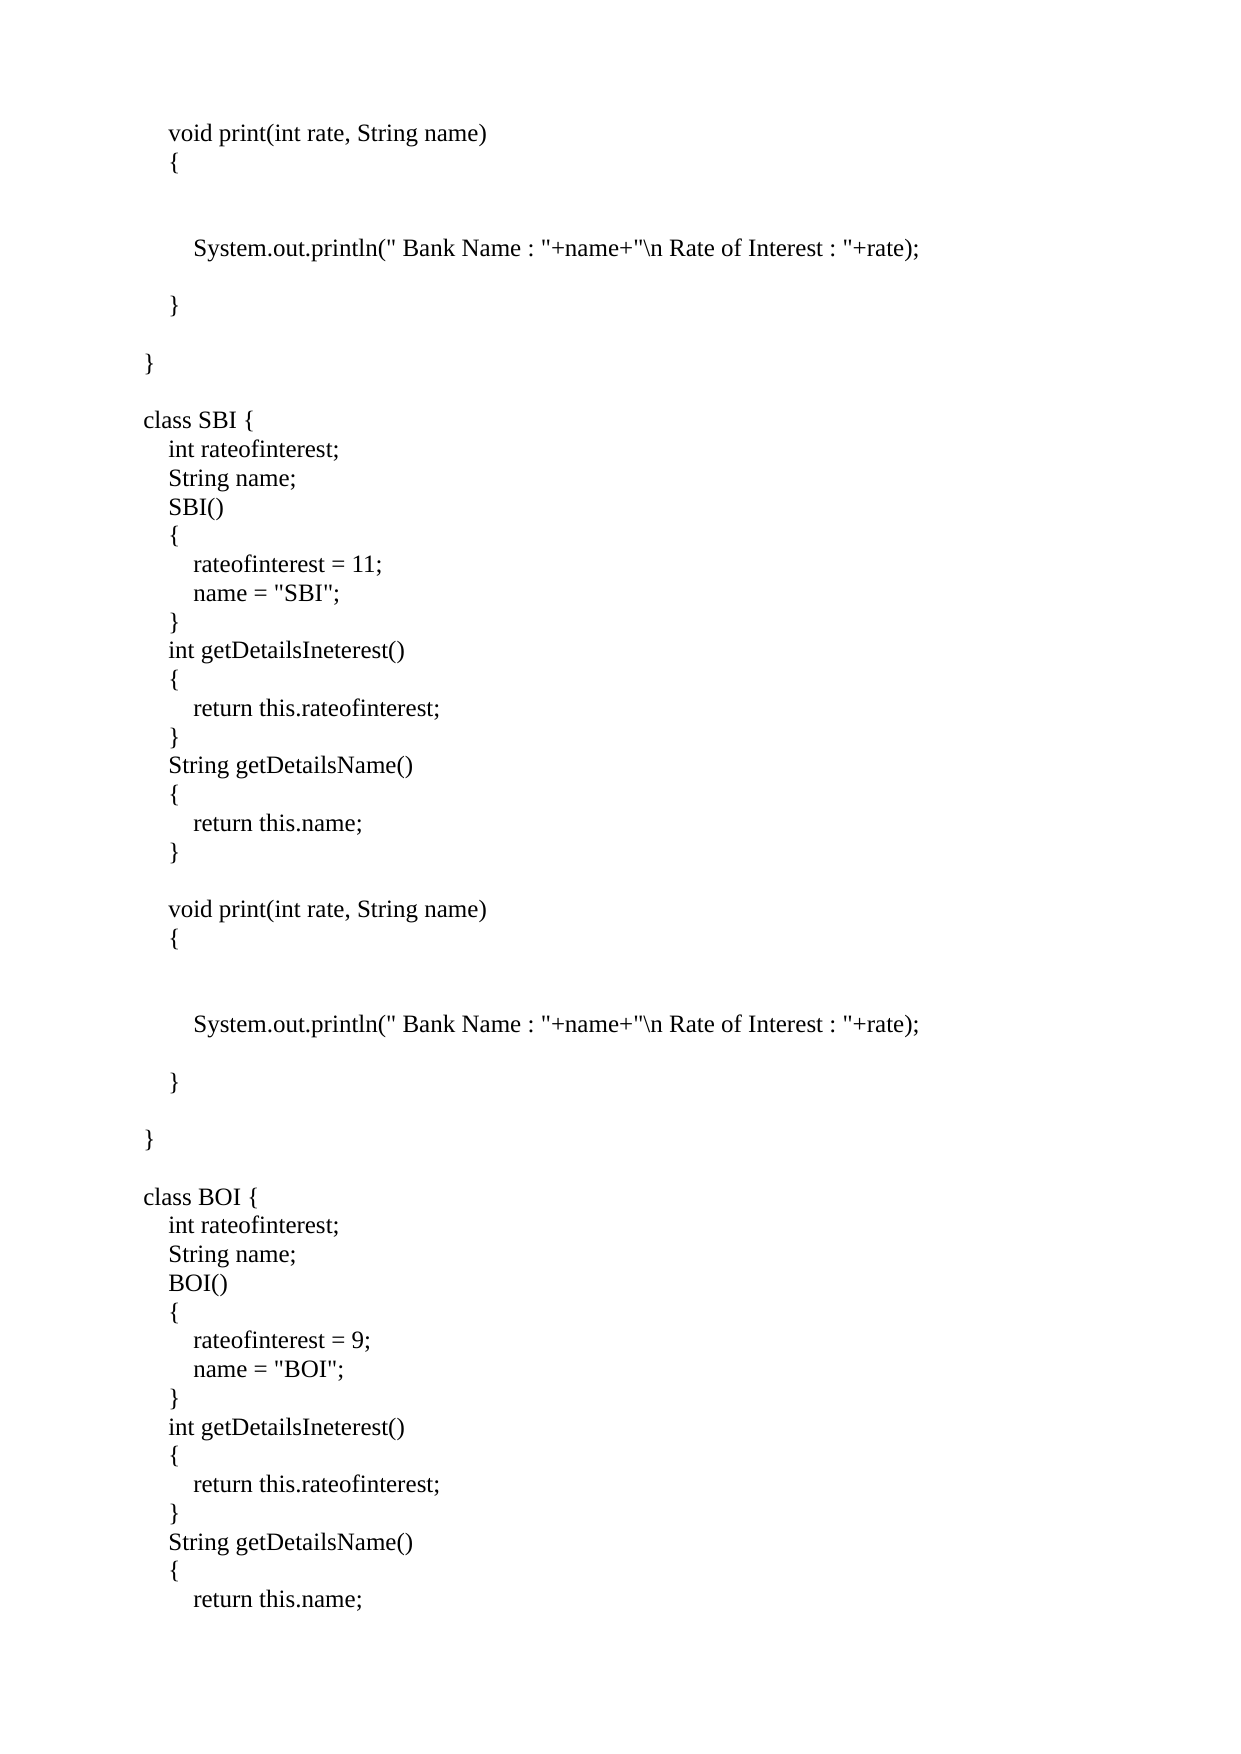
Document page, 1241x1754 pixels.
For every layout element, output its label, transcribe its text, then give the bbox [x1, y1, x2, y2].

text } [118, 837, 1122, 866]
text BOI() [118, 1268, 1122, 1297]
text void print(int rate, String name) [118, 894, 1122, 923]
text String getDetailsName() [118, 1527, 1122, 1556]
text String name; [118, 463, 1122, 492]
text class BOI { [118, 1182, 1122, 1211]
text return this.name; [118, 1584, 1122, 1613]
text class SBI { [118, 406, 1122, 434]
text int getDetailsIneterest() [118, 1412, 1122, 1441]
text int getDetailsIneterest() [118, 636, 1122, 664]
text rateofinterest = 11; [118, 549, 1122, 578]
text } [118, 1498, 1122, 1527]
text { [118, 664, 1122, 693]
text name = "BOI"; [118, 1354, 1122, 1383]
text name = "SBI"; [118, 578, 1122, 607]
text } [118, 607, 1122, 636]
text { [118, 1556, 1122, 1584]
text void print(int rate, String name) [118, 118, 1122, 147]
text { [118, 521, 1122, 549]
text System.out.println(" Bank Name : "+name+"\n Rate of Interest : "+rate); [118, 1009, 1122, 1038]
text { [118, 923, 1122, 952]
text SBI() [118, 492, 1122, 521]
text int rateofinterest; [118, 1211, 1122, 1239]
text { [118, 1297, 1122, 1326]
text } [118, 722, 1122, 751]
text int rateofinterest; [118, 434, 1122, 463]
text } [118, 348, 1122, 377]
text { [118, 779, 1122, 808]
text { [118, 1441, 1122, 1469]
text } [118, 1124, 1122, 1153]
text String getDetailsName() [118, 751, 1122, 779]
text { [118, 147, 1122, 176]
text } [118, 291, 1122, 319]
text rateofinterest = 9; [118, 1326, 1122, 1354]
text } [118, 1383, 1122, 1412]
text return this.rateofinterest; [118, 1469, 1122, 1498]
text return this.name; [118, 808, 1122, 837]
text String name; [118, 1239, 1122, 1268]
text } [118, 1067, 1122, 1096]
text return this.rateofinterest; [118, 693, 1122, 722]
text System.out.println(" Bank Name : "+name+"\n Rate of Interest : "+rate); [118, 233, 1122, 262]
